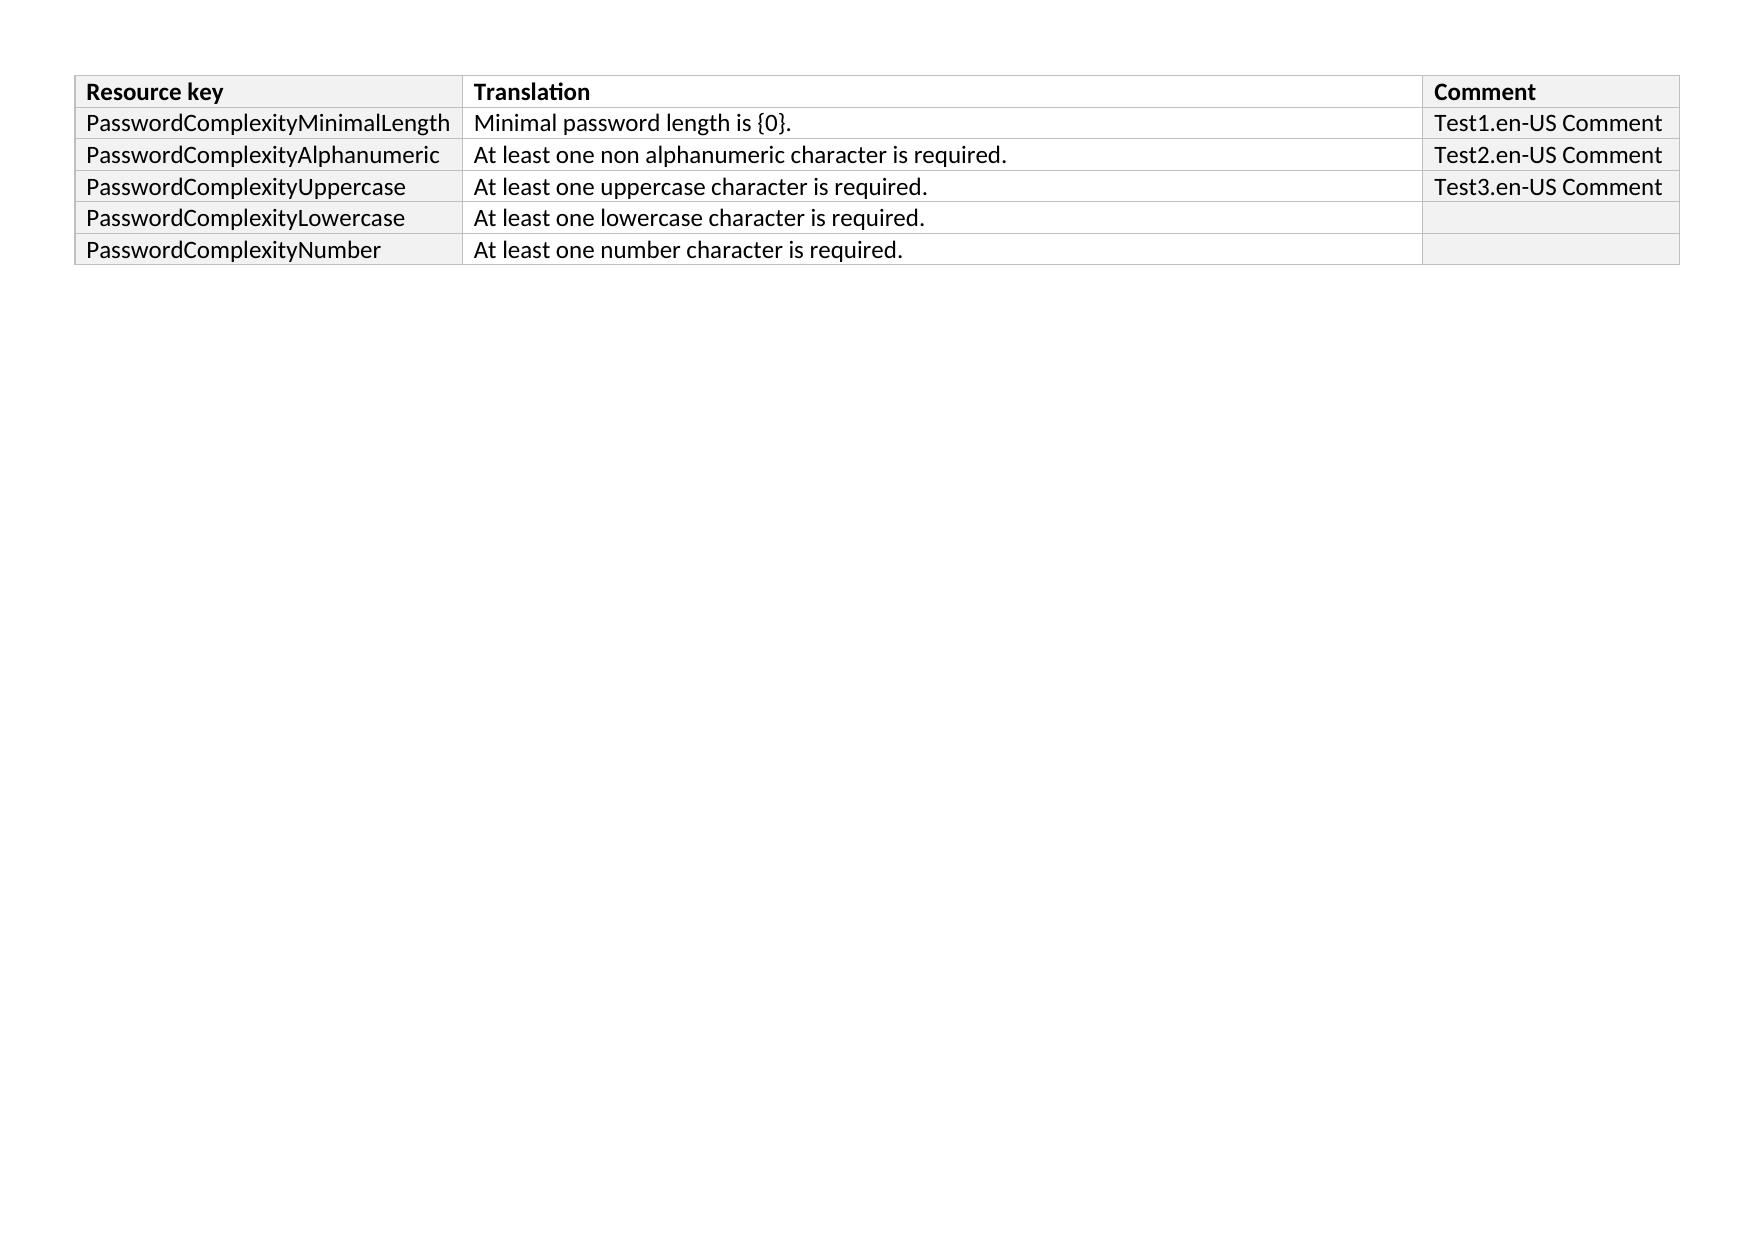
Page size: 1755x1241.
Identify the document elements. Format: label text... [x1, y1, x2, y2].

table_cell [1423, 234, 1679, 264]
table_cell At least one uppercase character is required. [463, 171, 1422, 201]
table_header Resource key [76, 76, 462, 107]
table_cell At least one number character is required. [463, 234, 1422, 264]
table_cell PasswordComplexityUppercase [76, 171, 462, 201]
table_cell Minimal password length is {0}. [463, 108, 1422, 138]
table_header Translation [463, 76, 1422, 107]
table_header Comment [1423, 76, 1679, 107]
table_cell At least one non alphanumeric character is required. [463, 139, 1422, 170]
table_cell [1423, 202, 1679, 233]
table_cell Test1.en-US Comment [1423, 108, 1679, 138]
table_cell PasswordComplexityNumber [76, 234, 462, 264]
table_cell PasswordComplexityAlphanumeric [76, 139, 462, 170]
table_cell At least one lowercase character is required. [463, 202, 1422, 233]
table_cell PasswordComplexityLowercase [76, 202, 462, 233]
table_cell Test2.en-US Comment [1423, 139, 1679, 170]
table_cell Test3.en-US Comment [1423, 171, 1679, 201]
table_cell PasswordComplexityMinimalLength [76, 108, 462, 138]
